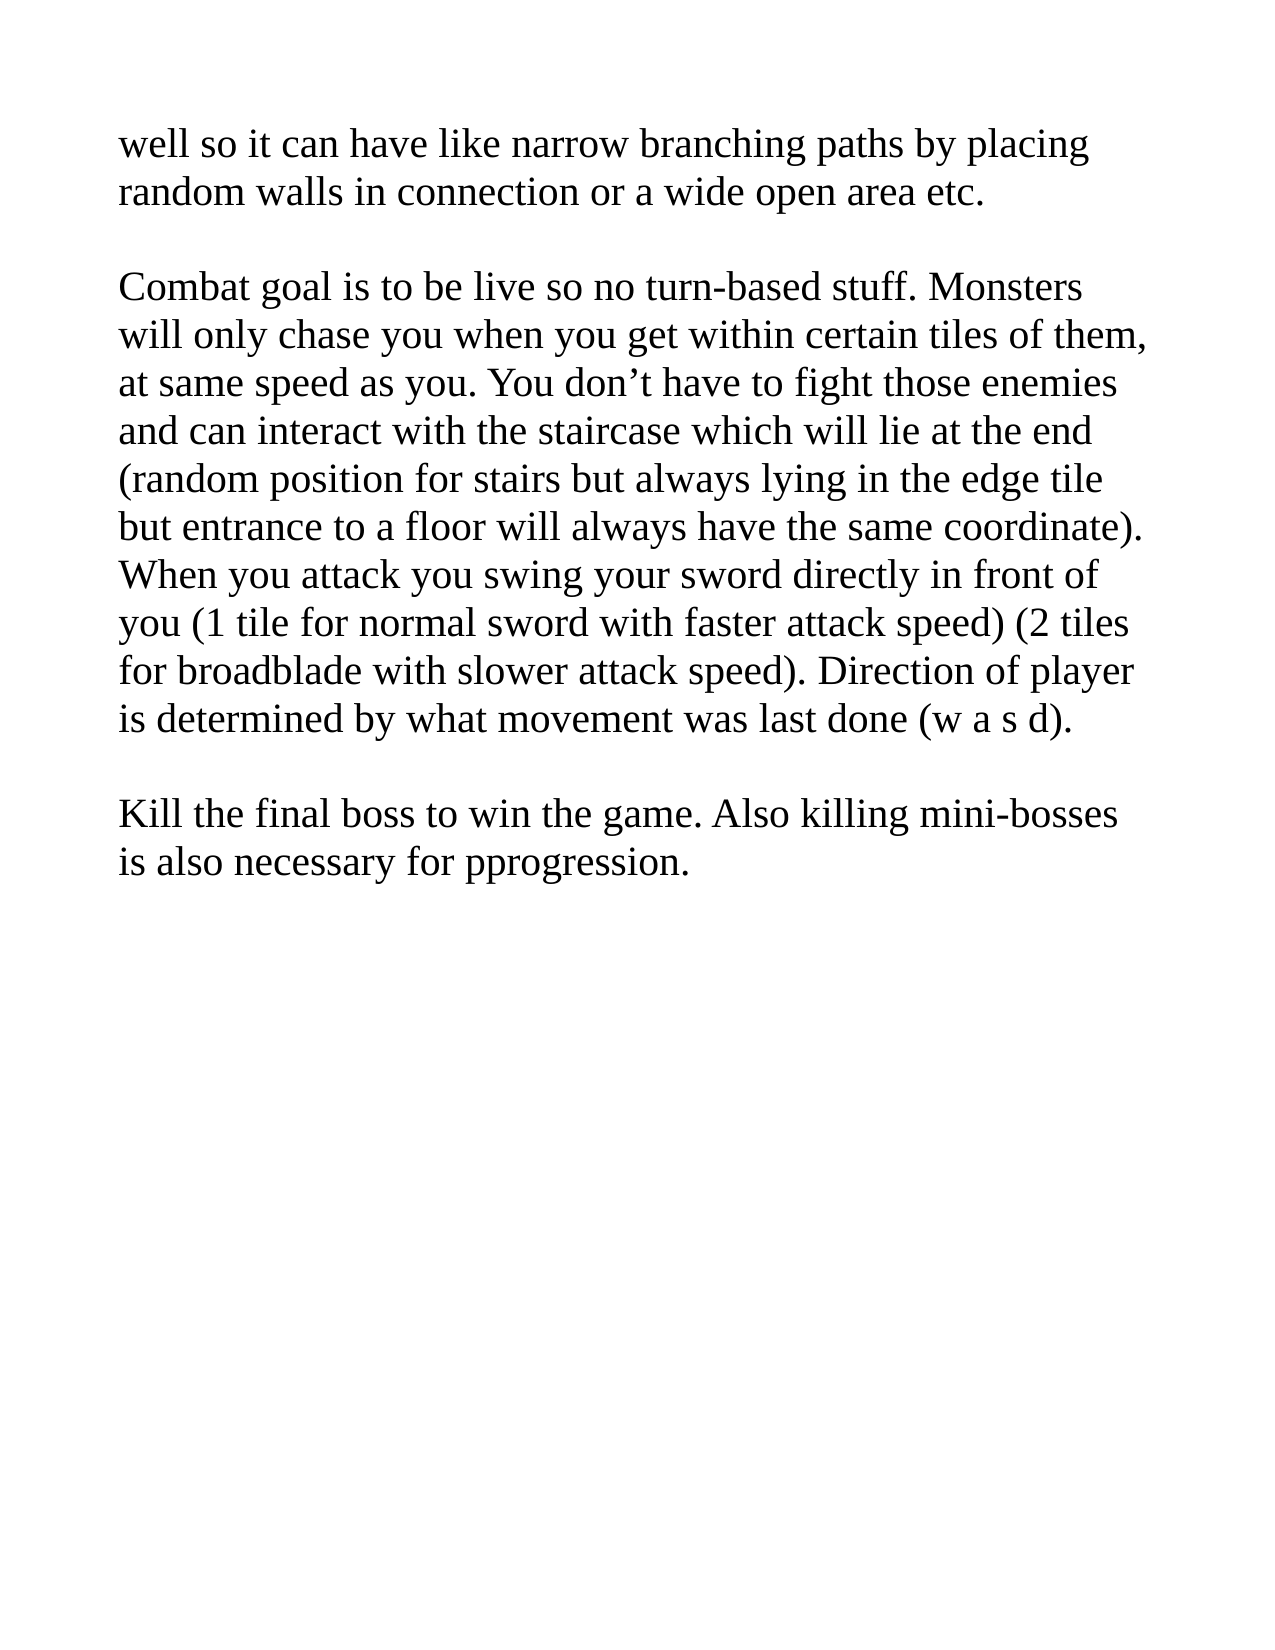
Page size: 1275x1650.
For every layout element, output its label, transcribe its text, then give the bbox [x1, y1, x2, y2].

text Kill the final boss to win the game. Also killing mini-bosses is also necessary for pprogression. [118, 789, 1157, 885]
text well so it can have like narrow branching paths by placing random walls in connection or a wide open area etc. [118, 118, 1157, 214]
text Combat goal is to be live so no turn-based stuff. Monsters will only chase you when you get within certain tiles of them, at same speed as you. You don’t have to fight those enemies and can interact with the staircase which will lie at the end (random position for stairs but always lying in the edge tile but entrance to a floor will always have the same coordinate). When you attack you swing your sword directly in front of you (1 tile for normal sword with faster attack speed) (2 tiles for broadblade with slower attack speed). Direction of player is determined by what movement was last done (w a s d). [118, 262, 1157, 741]
